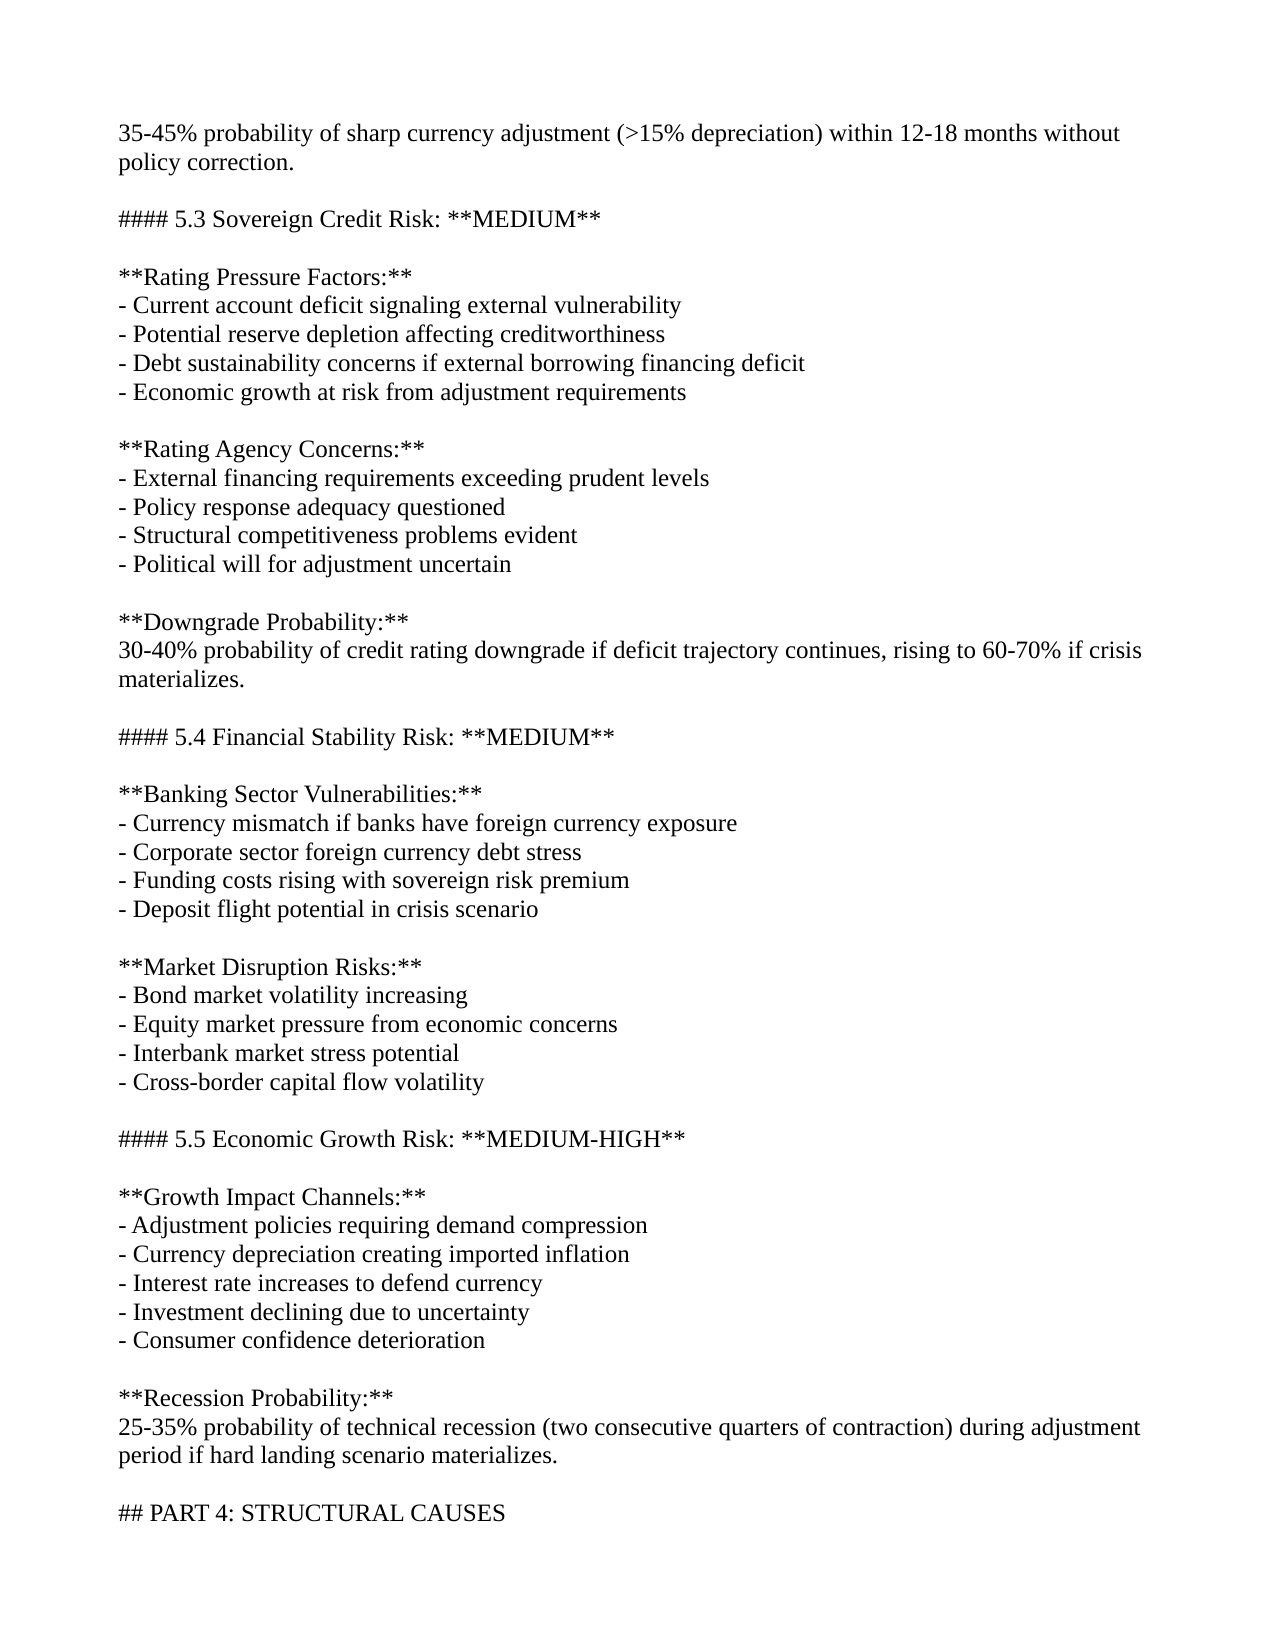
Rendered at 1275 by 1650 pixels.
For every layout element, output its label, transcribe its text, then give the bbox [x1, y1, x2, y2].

text - Interbank market stress potential [118, 1038, 1157, 1067]
text - Potential reserve depletion affecting creditworthiness [118, 319, 1157, 348]
text #### 5.3 Sovereign Credit Risk: **MEDIUM** [118, 204, 1157, 233]
text - Equity market pressure from economic concerns [118, 1009, 1157, 1038]
text - Deposit flight potential in crisis scenario [118, 894, 1157, 923]
text - Structural competitiveness problems evident [118, 521, 1157, 549]
text 30-40% probability of credit rating downgrade if deficit trajectory continues, rising to 60-70% if crisis materializes. [118, 636, 1157, 693]
text **Recession Probability:** [118, 1383, 1157, 1412]
text #### 5.4 Financial Stability Risk: **MEDIUM** [118, 722, 1157, 751]
text - Bond market volatility increasing [118, 981, 1157, 1009]
text - Economic growth at risk from adjustment requirements [118, 377, 1157, 406]
text - Political will for adjustment uncertain [118, 549, 1157, 578]
text **Market Disruption Risks:** [118, 952, 1157, 981]
text **Downgrade Probability:** [118, 607, 1157, 636]
text - Policy response adequacy questioned [118, 492, 1157, 521]
text - Consumer confidence deterioration [118, 1326, 1157, 1354]
text **Banking Sector Vulnerabilities:** [118, 779, 1157, 808]
text - Debt sustainability concerns if external borrowing financing deficit [118, 348, 1157, 377]
text - Corporate sector foreign currency debt stress [118, 837, 1157, 866]
text 35-45% probability of sharp currency adjustment (>15% depreciation) within 12-18 months without policy correction. [118, 118, 1157, 176]
text - Adjustment policies requiring demand compression [118, 1211, 1157, 1239]
text ## PART 4: STRUCTURAL CAUSES [118, 1498, 1157, 1527]
text - Currency depreciation creating imported inflation [118, 1239, 1157, 1268]
text **Rating Pressure Factors:** [118, 262, 1157, 291]
text #### 5.5 Economic Growth Risk: **MEDIUM-HIGH** [118, 1124, 1157, 1153]
text **Rating Agency Concerns:** [118, 434, 1157, 463]
text - Investment declining due to uncertainty [118, 1297, 1157, 1326]
text - Cross-border capital flow volatility [118, 1067, 1157, 1096]
text - External financing requirements exceeding prudent levels [118, 463, 1157, 492]
text 25-35% probability of technical recession (two consecutive quarters of contraction) during adjustment period if hard landing scenario materializes. [118, 1412, 1157, 1469]
text - Currency mismatch if banks have foreign currency exposure [118, 808, 1157, 837]
text - Interest rate increases to defend currency [118, 1268, 1157, 1297]
text - Funding costs rising with sovereign risk premium [118, 866, 1157, 894]
text - Current account deficit signaling external vulnerability [118, 291, 1157, 319]
text **Growth Impact Channels:** [118, 1182, 1157, 1211]
